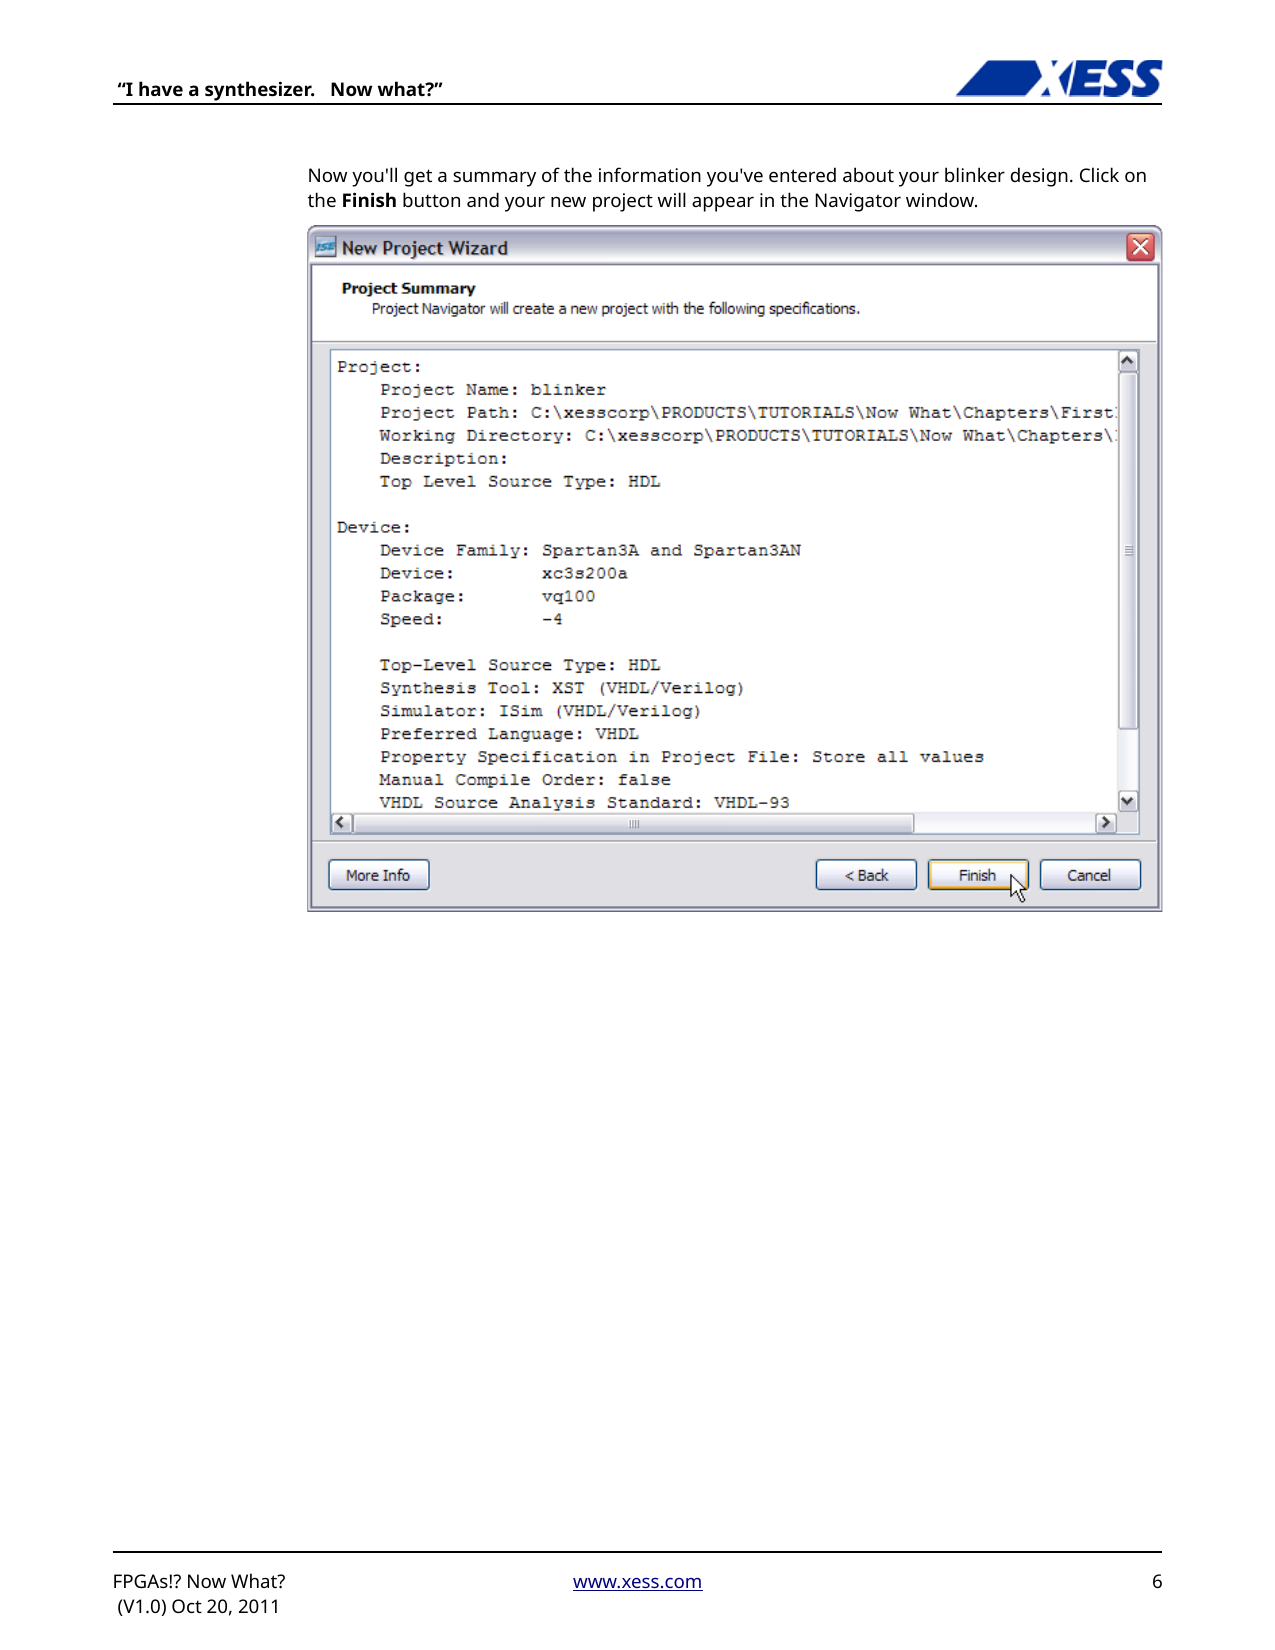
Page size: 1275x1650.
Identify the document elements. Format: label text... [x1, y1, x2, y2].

text Now you'll get a summary of the information you've entered about your blinker design. Click on the Finish button and your new project will appear in the Navigator window. [307, 162, 1162, 213]
picture [955, 60, 1163, 97]
picture [307, 225, 1163, 912]
